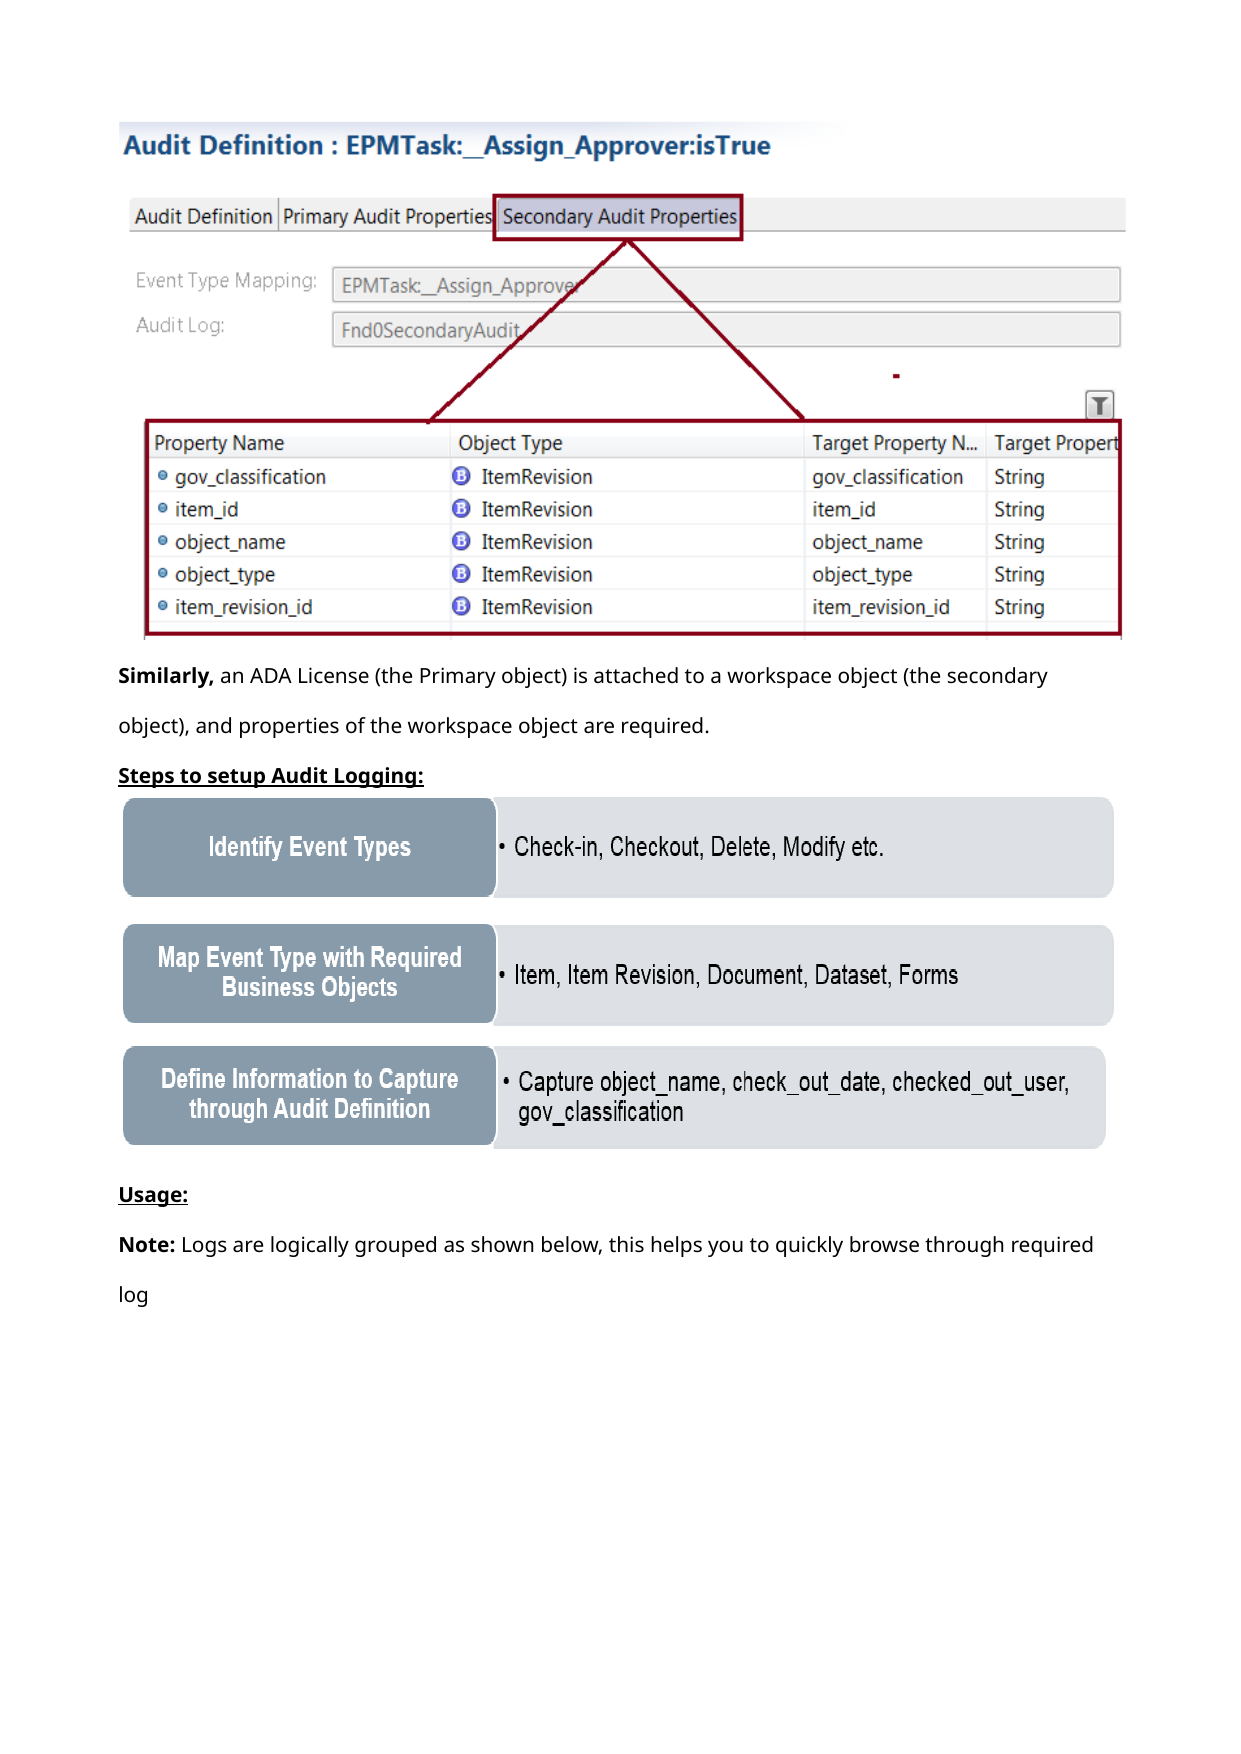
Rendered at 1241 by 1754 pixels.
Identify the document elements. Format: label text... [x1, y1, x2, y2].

subtitle Steps to setup Audit Logging: [118, 739, 1122, 789]
text Note: Logs are logically grouped as shown below, this helps you to quickly browse through required log [118, 1208, 1122, 1308]
text Similarly, an ADA License (the Primary object) is attached to a workspace object (the secondary object), and properties of the workspace object are required. [118, 640, 1122, 739]
subtitle Usage: [118, 1158, 1122, 1208]
picture [118, 789, 1120, 1159]
picture [118, 118, 1126, 640]
